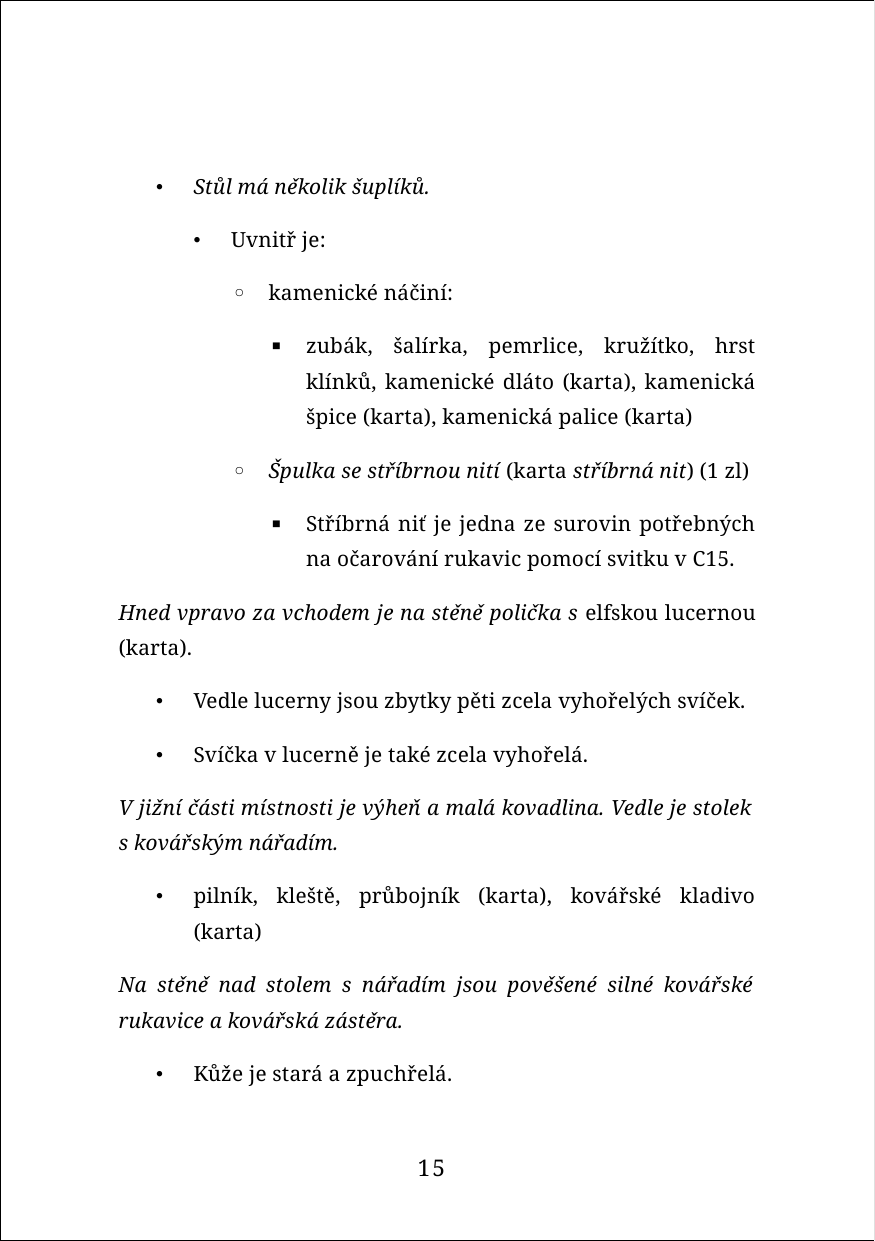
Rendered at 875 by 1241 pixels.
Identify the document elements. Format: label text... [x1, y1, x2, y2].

list Stříbrná niť je jedna ze surovin potřebných na očarování rukavic pomocí svitku v C15. [268, 509, 756, 573]
text V jižní části místnosti je výheň a malá kovadlina. Vedle je stolek s kovářským nářadím. [118, 793, 756, 857]
text Hned vpravo za vchodem je na stěně polička s elfskou lucernou (karta). [118, 598, 756, 662]
list Uvnitř je: [193, 225, 756, 253]
list Svíčka v lucerně je také zcela vyhořelá. [156, 740, 756, 768]
list zubák, šalírka, pemrlice, kružítko, hrst klínků, kamenické dláto (karta), kamenická špice (karta), kamenická palice (karta) [268, 331, 756, 431]
list Vedle lucerny jsou zbytky pěti zcela vyhořelých svíček. [156, 686, 756, 715]
list Špulka se stříbrnou nití (karta stříbrná nit) (1 zl) [231, 456, 756, 484]
list pilník, kleště, průbojník (karta), kovářské kladivo (karta) [156, 882, 756, 946]
list kamenické náčiní: [231, 278, 756, 307]
list Stůl má několik šuplíků. [156, 172, 756, 200]
text Na stěně nad stolem s nářadím jsou pověšené silné kovářské rukavice a kovářská zástěra. [118, 970, 756, 1034]
list Kůže je stará a zpuchřelá. [156, 1059, 756, 1088]
